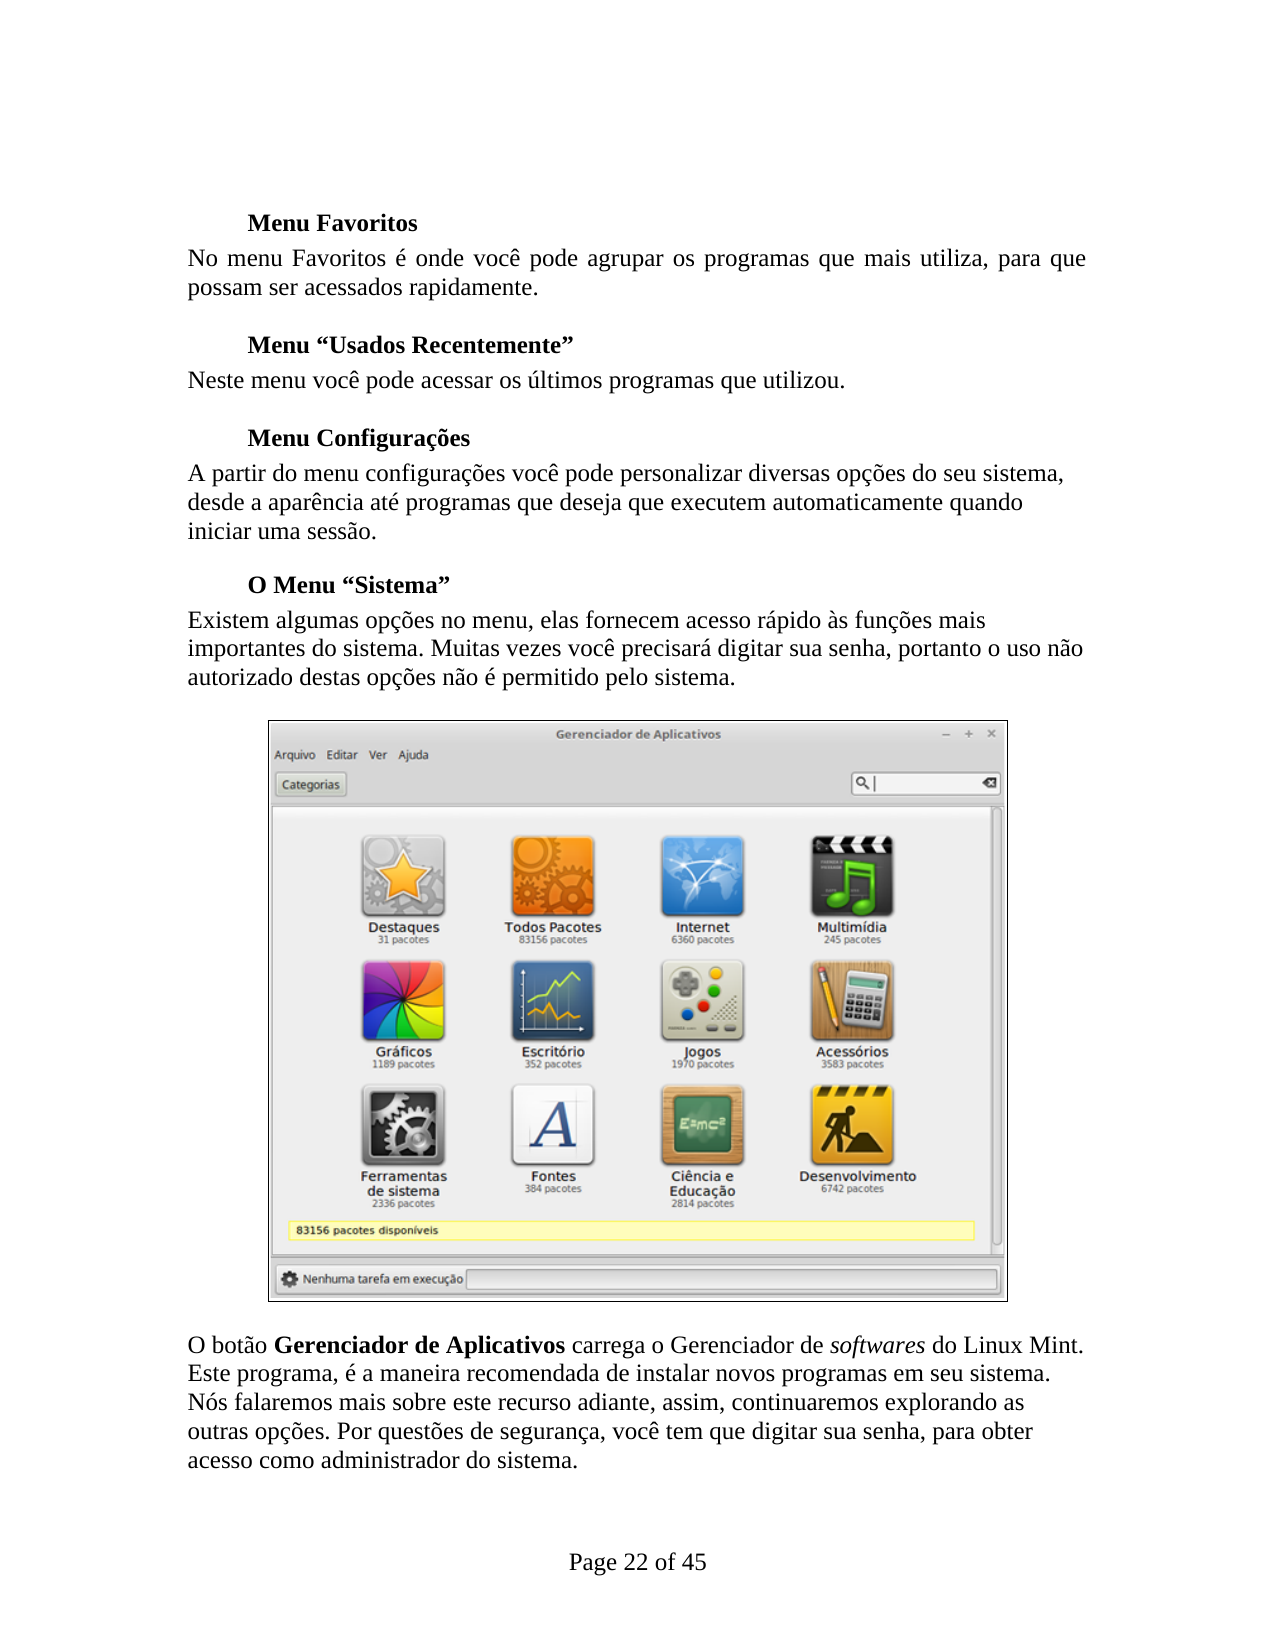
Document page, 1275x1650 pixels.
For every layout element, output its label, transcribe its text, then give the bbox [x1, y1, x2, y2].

subtitle Menu Favoritos [187, 208, 1087, 237]
text A partir do menu configurações você pode personalizar diversas opções do seu sistema, desde a aparência até programas que deseja que executem automaticamente quando iniciar uma sessão. [187, 458, 1087, 545]
text No menu Favoritos é onde você pode agrupar os programas que mais utiliza, para que possam ser acessados rapidamente. [187, 243, 1087, 301]
picture [270, 723, 1005, 1298]
subtitle Menu Configurações [187, 423, 1087, 452]
subtitle Menu “Usados Recentemente” [187, 330, 1087, 359]
text Existem algumas opções no menu, elas fornecem acesso rápido às funções mais importantes do sistema. Muitas vezes você precisará digitar sua senha, portanto o uso não autorizado destas opções não é permitido pelo sistema. [187, 605, 1087, 691]
text O botão Gerenciador de Aplicativos carrega o Gerenciador de softwares do Linux Mint. Este programa, é a maneira recomendada de instalar novos programas em seu sistema. Nós falaremos mais sobre este recurso adiante, assim, continuaremos explorando as outras opções. Por questões de segurança, você tem que digitar sua senha, para obter acesso como administrador do sistema. [187, 1330, 1087, 1473]
subtitle O Menu “Sistema” [187, 570, 1087, 598]
text Neste menu você pode acessar os últimos programas que utilizou. [187, 365, 1087, 394]
